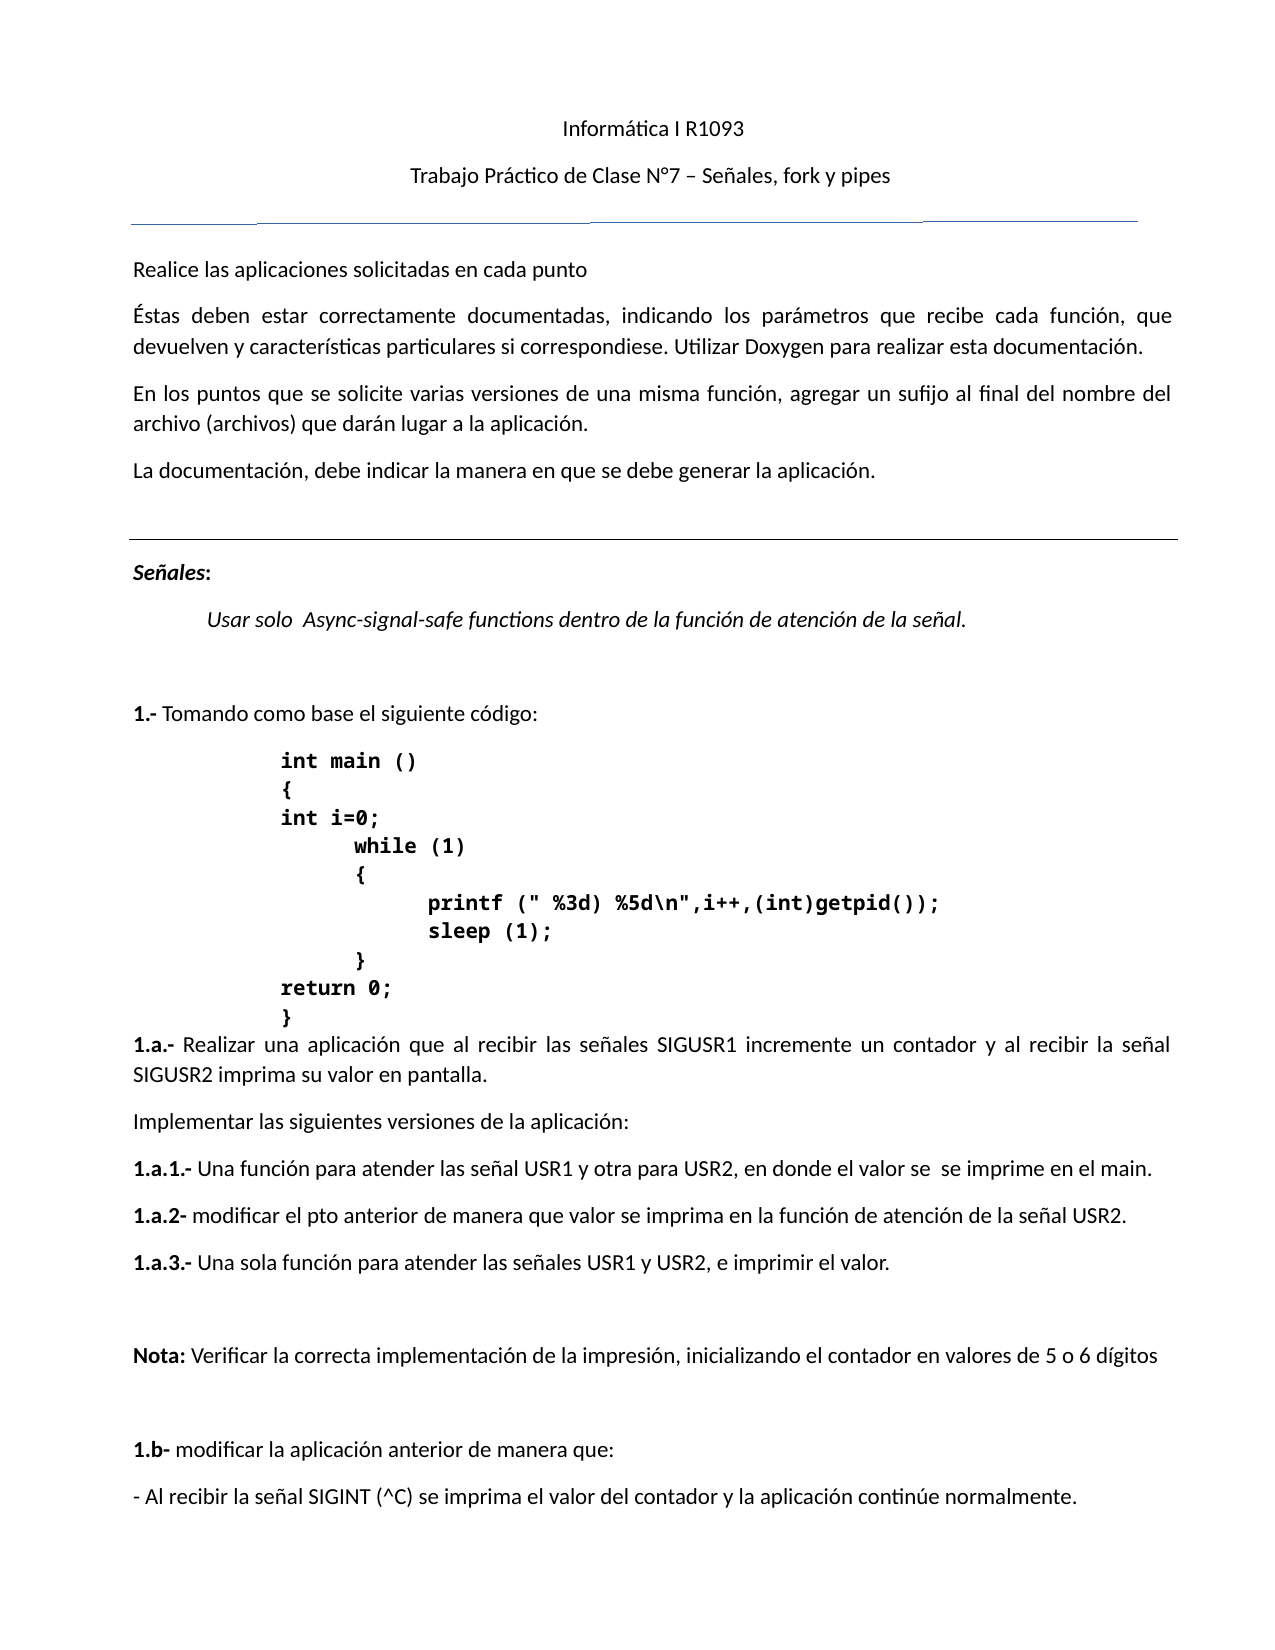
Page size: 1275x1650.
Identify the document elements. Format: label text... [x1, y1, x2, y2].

text return 0; [280, 973, 1173, 1002]
text Señales: [133, 558, 1173, 586]
text } [280, 1002, 1173, 1030]
text Implementar las siguientes versiones de la aplicación: [133, 1107, 1173, 1135]
text 1.- Tomando como base el siguiente código: [133, 699, 1173, 727]
text int i=0; [280, 803, 1173, 831]
text } [280, 945, 1173, 973]
text 1.a.2- modificar el pto anterior de manera que valor se imprima en la función de atención de la señal USR2. [133, 1201, 1173, 1229]
text while (1) [280, 831, 1173, 859]
text int main () [280, 746, 1173, 774]
text Éstas deben estar correctamente documentadas, indicando los parámetros que recibe cada función, que devuelven y características particulares si correspondiese. Utilizar Doxygen para realizar esta documentación. [133, 302, 1173, 360]
text Trabajo Práctico de Clase N°7 – Señales, fork y pipes [133, 161, 1173, 189]
text En los puntos que se solicite varias versiones de una misma función, agregar un sufijo al final del nombre del archivo (archivos) que darán lugar a la aplicación. [133, 379, 1173, 437]
text 1.a.1.- Una función para atender las señal USR1 y otra para USR2, en donde el valor se se imprime en el main. [133, 1154, 1173, 1182]
text Informática I R1093 [133, 114, 1173, 142]
text { [280, 774, 1173, 803]
text printf (" %3d) %5d\n",i++,(int)getpid()); [280, 888, 1173, 916]
text Nota: Verificar la correcta implementación de la impresión, inicializando el contador en valores de 5 o 6 dígitos [133, 1342, 1173, 1370]
text 1.a.- Realizar una aplicación que al recibir las señales SIGUSR1 incremente un contador y al recibir la señal SIGUSR2 imprima su valor en pantalla. [133, 1030, 1173, 1088]
text 1.b- modificar la aplicación anterior de manera que: [133, 1435, 1173, 1463]
text Realice las aplicaciones solicitadas en cada punto [133, 255, 1173, 283]
text { [280, 859, 1173, 888]
text 1.a.3.- Una sola función para atender las señales USR1 y USR2, e imprimir el valor. [133, 1248, 1173, 1276]
text La documentación, debe indicar la manera en que se debe generar la aplicación. [133, 456, 1173, 484]
text sleep (1); [280, 916, 1173, 945]
text - Al recibir la señal SIGINT (^C) se imprima el valor del contador y la aplicación continúe normalmente. [133, 1482, 1173, 1510]
text Usar solo Async-signal-safe functions dentro de la función de atención de la señal. [133, 605, 1173, 633]
